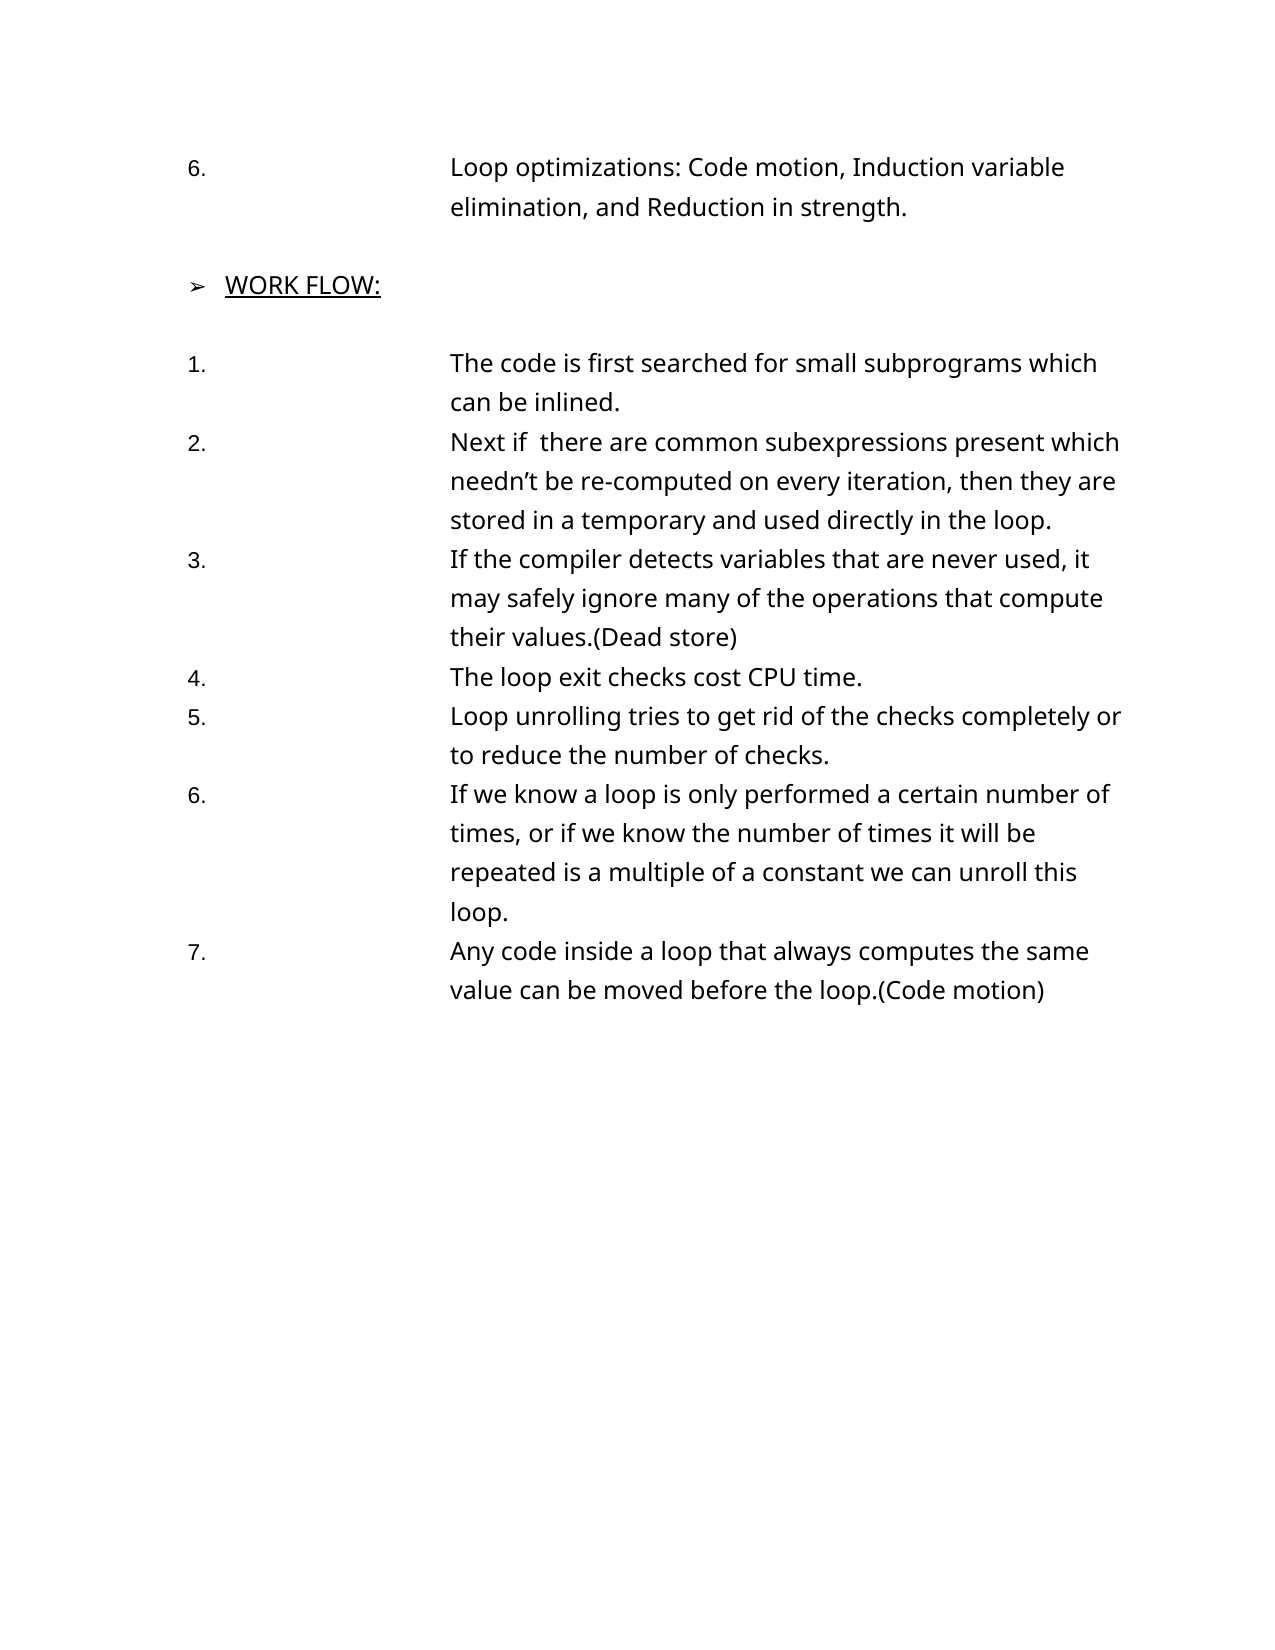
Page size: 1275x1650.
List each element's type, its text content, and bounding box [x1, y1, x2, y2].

list If the compiler detects variables that are never used, it may safely ignore many of the operations that compute their values.(Dead store) [187, 542, 1125, 654]
list Next if there are common subexpressions present which needn’t be re-computed on every iteration, then they are stored in a temporary and used directly in the loop. [187, 424, 1125, 537]
list The code is first searched for small subprograms which can be inlined. [187, 346, 1125, 419]
list The loop exit checks cost CPU time. [187, 659, 1125, 693]
list Loop unrolling tries to get rid of the checks completely or to reduce the number of checks. [187, 698, 1125, 772]
list If we know a loop is only performed a certain number of times, or if we know the number of times it will be repeated is a multiple of a constant we can unroll this loop. [187, 777, 1125, 928]
list Loop optimizations: Code motion, Induction variable elimination, and Reduction in strength. [187, 150, 1125, 223]
list WORK FLOW: [187, 267, 1125, 302]
list Any code inside a loop that always computes the same value can be moved before the loop.(Code motion) [187, 933, 1125, 1007]
